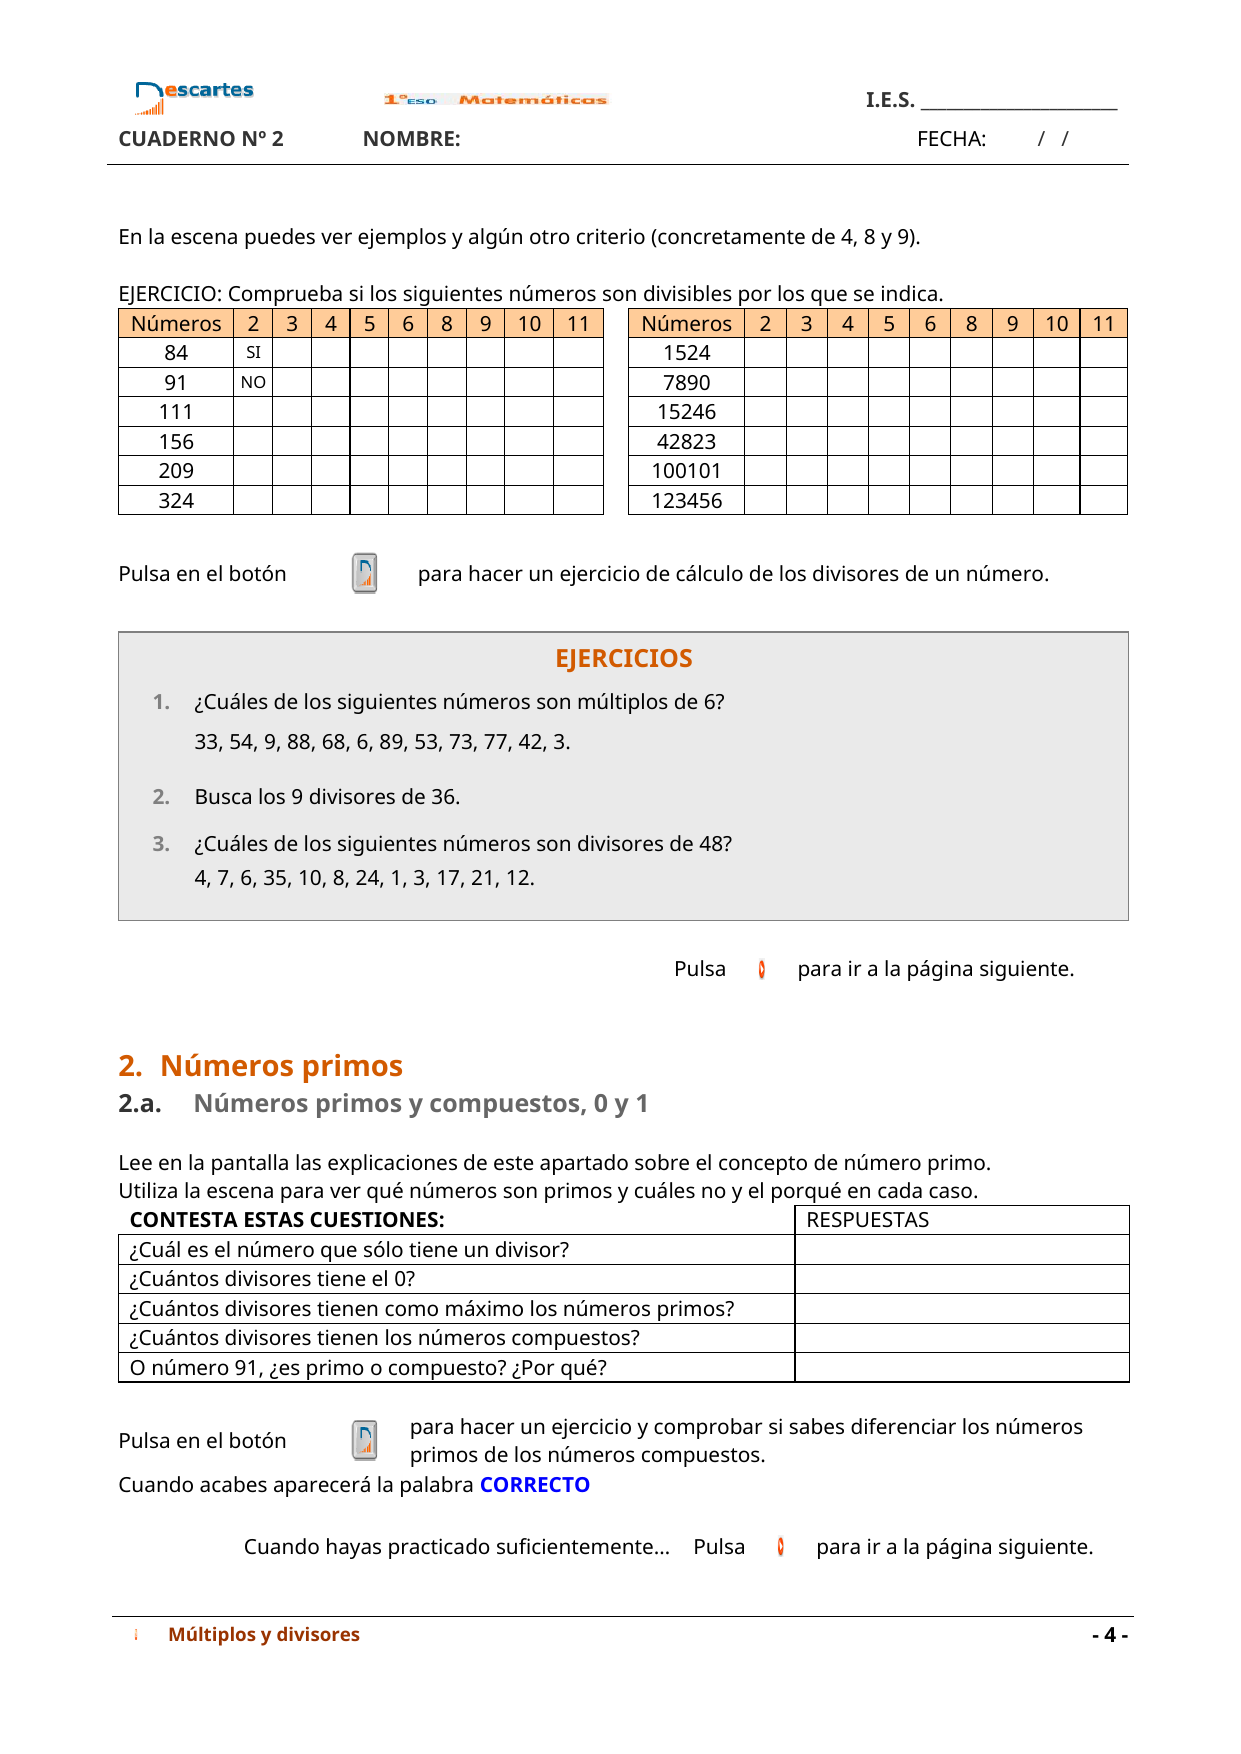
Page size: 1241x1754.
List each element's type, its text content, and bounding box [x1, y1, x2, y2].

table_cell Cuando acabes aparecerá la palabra CORRECTO [107, 1470, 1129, 1498]
table_cell 1524 [629, 338, 744, 367]
table_cell [828, 368, 868, 396]
table_cell [828, 456, 868, 485]
table_cell [745, 486, 786, 514]
table_cell [1081, 427, 1127, 455]
table_cell [467, 338, 504, 367]
table_header 5 [351, 309, 388, 337]
text En la escena puedes ver ejemplos y algún otro criterio (concretamente de 4, 8 y 9). [118, 222, 1128, 251]
table_header [753, 1527, 809, 1566]
table_cell [993, 368, 1033, 396]
table_cell 100101 [629, 456, 744, 485]
table_header Cuando hayas practicado suficientemente… [111, 1527, 678, 1566]
table_cell [554, 456, 603, 485]
table_cell [910, 427, 950, 455]
table_cell [869, 456, 909, 485]
table_cell [351, 456, 388, 485]
table_cell [869, 397, 909, 426]
table_cell [428, 338, 466, 367]
table_cell [273, 427, 311, 455]
table_cell [787, 486, 827, 514]
table_cell [428, 456, 466, 485]
table_cell [273, 486, 311, 514]
table_cell [505, 368, 553, 396]
table_header 2 [745, 309, 786, 337]
table_cell [1034, 397, 1079, 426]
table_cell [993, 427, 1033, 455]
table_cell [910, 397, 950, 426]
table_cell [796, 1265, 1129, 1293]
table_cell [554, 427, 603, 455]
table_header 3 [787, 309, 827, 337]
table_cell [910, 338, 950, 367]
picture [384, 93, 612, 105]
table_cell [505, 397, 553, 426]
table_cell [234, 427, 272, 455]
table_cell [1034, 338, 1079, 367]
table_header 11 [1081, 309, 1127, 337]
table_cell [604, 396, 628, 426]
table_cell [993, 397, 1033, 426]
picture [758, 958, 765, 980]
table_header 10 [1034, 309, 1079, 337]
table_header para ir a la página siguiente. [809, 1527, 1133, 1566]
table_cell SI [234, 338, 272, 367]
table_cell [428, 397, 466, 426]
table_cell [828, 397, 868, 426]
table_header [324, 544, 406, 603]
table_cell [505, 338, 553, 367]
table_cell 91 [119, 368, 233, 396]
list Números primos [118, 1046, 1128, 1085]
table_cell [554, 338, 603, 367]
table_cell [796, 1294, 1129, 1322]
list Busca los 9 divisores de 36. [170, 782, 1113, 811]
table_cell [234, 486, 272, 514]
table_cell 111 [119, 397, 233, 426]
table_cell [351, 397, 388, 426]
table_header 6 [910, 309, 950, 337]
table_cell [951, 368, 992, 396]
table_header 8 [428, 309, 466, 337]
table_cell [869, 427, 909, 455]
table_cell ¿Cuál es el número que sólo tiene un divisor? [119, 1235, 794, 1263]
table_cell [312, 368, 349, 396]
table_cell [787, 427, 827, 455]
list Números primos y compuestos, 0 y 1 [118, 1085, 1128, 1119]
table_cell [1034, 486, 1079, 514]
table_cell ¿Cuántos divisores tienen los números compuestos? [119, 1324, 794, 1352]
table_cell [604, 426, 628, 455]
table_header 10 [505, 309, 553, 337]
table_cell 7890 [629, 368, 744, 396]
table_cell [428, 368, 466, 396]
table_cell NO [234, 368, 272, 396]
table_header RESPUESTAS [796, 1206, 1129, 1234]
text 33, 54, 9, 88, 68, 6, 89, 53, 73, 77, 42, 3. [135, 727, 1113, 756]
table_cell [467, 456, 504, 485]
table_cell [1081, 368, 1127, 396]
table_cell [389, 368, 427, 396]
table_cell [951, 456, 992, 485]
picture [351, 552, 378, 594]
table_cell [351, 486, 388, 514]
table_header 3 [273, 309, 311, 337]
table_header 9 [993, 309, 1033, 337]
table_cell [389, 338, 427, 367]
table_header [324, 1411, 398, 1470]
table_cell O número 91, ¿es primo o compuesto? ¿Por qué? [119, 1353, 794, 1381]
table_header 5 [869, 309, 909, 337]
table_header Números [119, 309, 233, 337]
table_cell [787, 368, 827, 396]
table_cell [604, 367, 628, 396]
table_cell [1081, 456, 1127, 485]
table_cell [351, 427, 388, 455]
text Utiliza la escena para ver qué números son primos y cuáles no y el porqué en cada caso. [118, 1176, 1128, 1204]
table_cell [312, 397, 349, 426]
table_cell 123456 [629, 486, 744, 514]
table_cell [428, 427, 466, 455]
table_cell [312, 338, 349, 367]
table_cell [1034, 456, 1079, 485]
table_cell [796, 1353, 1129, 1381]
picture [351, 1420, 378, 1461]
table_header 6 [389, 309, 427, 337]
table_cell [1081, 397, 1127, 426]
table_cell ¿Cuántos divisores tiene el 0? [119, 1265, 794, 1293]
table_cell 209 [119, 456, 233, 485]
table_header 2 [234, 309, 272, 337]
table_cell [745, 456, 786, 485]
table_header Pulsa en el botón [107, 1411, 323, 1470]
table_cell [796, 1324, 1129, 1352]
text Lee en la pantalla las explicaciones de este apartado sobre el concepto de número primo. [118, 1148, 1128, 1176]
table_header [111, 949, 659, 988]
table_cell [869, 486, 909, 514]
table_cell 42823 [629, 427, 744, 455]
table_header para hacer un ejercicio de cálculo de los divisores de un número. [406, 544, 1129, 603]
table_cell [467, 427, 504, 455]
table_cell [467, 368, 504, 396]
table_header 9 [467, 309, 504, 337]
table_cell [554, 486, 603, 514]
table_cell [745, 338, 786, 367]
table_header 11 [554, 309, 603, 337]
table_cell [312, 456, 349, 485]
table_cell [604, 485, 628, 514]
table_cell [389, 397, 427, 426]
table_cell [951, 338, 992, 367]
table_cell [273, 456, 311, 485]
table_cell [828, 427, 868, 455]
table_cell [869, 368, 909, 396]
table_header 4 [312, 309, 349, 337]
table_header CONTESTA ESTAS CUESTIONES: [118, 1205, 794, 1234]
table_cell [796, 1235, 1129, 1263]
table_cell [467, 397, 504, 426]
table_header [604, 308, 628, 337]
table_cell [273, 397, 311, 426]
table_cell [951, 427, 992, 455]
table_cell [389, 427, 427, 455]
table_cell 84 [119, 338, 233, 367]
table_cell [910, 368, 950, 396]
table_cell [273, 368, 311, 396]
table_cell [234, 397, 272, 426]
table_header 4 [828, 309, 868, 337]
table_cell [351, 338, 388, 367]
table_header para hacer un ejercicio y comprobar si sabes diferenciar los números primos de los números compuestos. [398, 1411, 1129, 1470]
table_cell ¿Cuántos divisores tienen como máximo los números primos? [119, 1294, 794, 1322]
table_cell [554, 397, 603, 426]
list ¿Cuáles de los siguientes números son divisores de 48? 4, 7, 6, 35, 10, 8, 24, 1, 3, 17, 21, 12. [170, 829, 1113, 891]
table_cell [993, 486, 1033, 514]
table_cell 156 [119, 427, 233, 455]
table_cell [273, 338, 311, 367]
table_cell [312, 486, 349, 514]
table_cell [351, 368, 388, 396]
table_header [734, 949, 790, 988]
table_header Pulsa en el botón [107, 544, 323, 603]
table_cell [951, 397, 992, 426]
table_cell [1081, 486, 1127, 514]
table_cell [505, 486, 553, 514]
table_cell [787, 456, 827, 485]
table_cell [312, 427, 349, 455]
table_cell [787, 338, 827, 367]
table_cell [554, 368, 603, 396]
table_header 8 [951, 309, 992, 337]
table_cell [389, 456, 427, 485]
picture [134, 82, 257, 115]
picture [134, 1628, 138, 1640]
table_cell [745, 397, 786, 426]
table_cell [505, 456, 553, 485]
table_cell 324 [119, 486, 233, 514]
picture [777, 1535, 784, 1557]
table_header Pulsa [659, 949, 734, 988]
table_cell [828, 338, 868, 367]
table_cell [428, 486, 466, 514]
table_cell [787, 397, 827, 426]
table_cell [234, 456, 272, 485]
table_cell [828, 486, 868, 514]
table_cell [910, 456, 950, 485]
table_cell [505, 427, 553, 455]
table_cell [1034, 368, 1079, 396]
table_header Pulsa [678, 1527, 753, 1566]
table_cell [745, 368, 786, 396]
table_cell [604, 337, 628, 367]
table_cell [745, 427, 786, 455]
table_cell [951, 486, 992, 514]
table_cell [910, 486, 950, 514]
table_cell [1081, 338, 1127, 367]
list ¿Cuáles de los siguientes números son múltiplos de 6? [170, 687, 1113, 715]
table_header para ir a la página siguiente. [790, 949, 1133, 988]
text EJERCICIO: Comprueba si los siguientes números son divisibles por los que se indica. [118, 279, 1128, 308]
table_cell [993, 456, 1033, 485]
table_cell [869, 338, 909, 367]
table_cell [604, 455, 628, 485]
table_header Números [629, 309, 744, 337]
subtitle EJERCICIOS [135, 640, 1113, 674]
table_cell 15246 [629, 397, 744, 426]
table_cell [993, 338, 1033, 367]
table_cell [467, 486, 504, 514]
table_cell [1034, 427, 1079, 455]
table_cell [389, 486, 427, 514]
